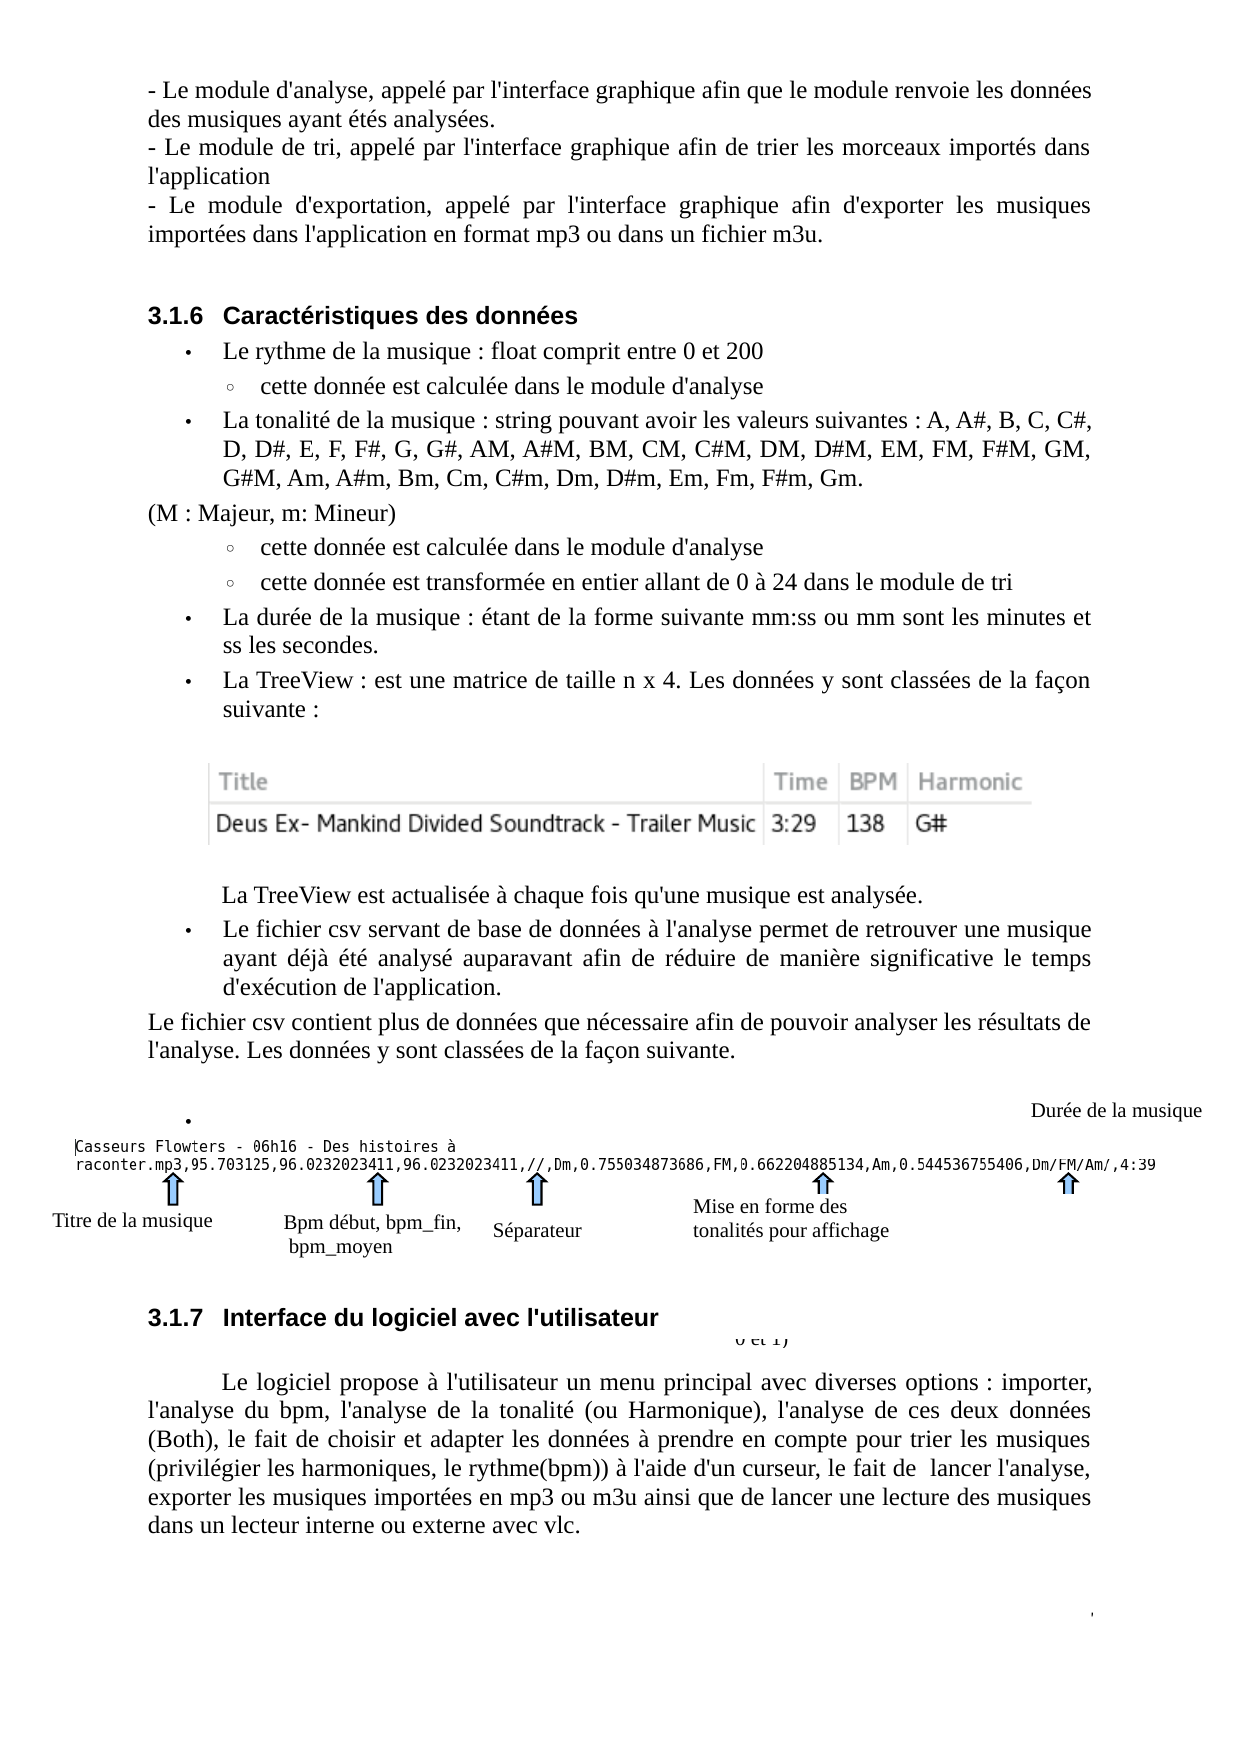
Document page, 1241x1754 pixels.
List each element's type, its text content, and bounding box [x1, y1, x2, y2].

text (M : Majeur, m: Mineur) [148, 498, 1092, 527]
list cette donnée est calculée dans le module d'analyse [223, 532, 1092, 561]
text La TreeView est actualisée à chaque fois qu'une musique est analysée. [148, 880, 1092, 908]
list La durée de la musique : étant de la forme suivante mm:ss ou mm sont les minutes et ss les secondes. [185, 602, 1092, 659]
text Le fichier csv contient plus de données que nécessaire afin de pouvoir analyser les résultats de l'analyse. Les données y sont classées de la façon suivante. [148, 1007, 1092, 1064]
list La TreeView : est une matrice de taille n x 4. Les données y sont classées de la façon suivante : [185, 665, 1092, 723]
text - Le module de tri, appelé par l'interface graphique afin de trier les morceaux importés dans l'application [148, 132, 1092, 190]
subtitle Interface du logiciel avec l'utilisateur [148, 1303, 693, 1331]
list Le fichier csv servant de base de données à l'analyse permet de retrouver une musique ayant déjà été analysé auparavant afin de réduire de manière significative le temps d'exécution de l'application. [185, 914, 1092, 1001]
list Le rythme de la musique : float comprit entre 0 et 200 [185, 336, 1092, 365]
list cette donnée est calculée dans le module d'analyse [223, 371, 1092, 400]
text tonalités pour affichage [693, 1218, 1240, 1242]
text Titre de la musique [52, 1207, 268, 1232]
text Bpm début, bpm_fin, [283, 1210, 493, 1234]
text Le logiciel propose à l'utilisateur un menu principal avec diverses options : importer, l'analyse du bpm, l'analyse de la tonalité (ou Harmonique), l'analyse de ces deux données (Both), le fait de choisir et adapter les données à prendre en compte pour trier les musiques (privilégier les harmoniques, le rythme(bpm)) à l'aide d'un curseur, le fait de lancer l'analyse, exporter les musiques importées en mp3 ou m3u ainsi que de lancer une lecture des musiques dans un lecteur interne ou externe avec vlc. [148, 1367, 1092, 1539]
text Durée de la musique [1031, 1098, 1240, 1122]
subtitle Caractéristiques des données [148, 301, 1092, 330]
text bpm_moyen [283, 1234, 493, 1258]
text Séparateur [493, 1218, 599, 1242]
list La tonalité de la musique : string pouvant avoir les valeurs suivantes : A, A#, B, C, C#, D, D#, E, F, F#, G, G#, AM, A#M, BM, CM, C#M, DM, D#M, EM, FM, F#M, GM, G#M, Am, A#m, Bm, Cm, C#m, Dm, D#m, Em, Fm, F#m, Gm. [185, 406, 1092, 492]
list cette donnée est transformée en entier allant de 0 à 24 dans le module de tri [223, 567, 1092, 596]
text et leur estimation (entre 0 et 1) [735, 1339, 944, 1348]
text Mise en forme des [693, 1194, 1240, 1218]
text - Le module d'exportation, appelé par l'interface graphique afin d'exporter les musiques importées dans l'application en format mp3 ou dans un fichier m3u. [148, 190, 1092, 247]
text - Le module d'analyse, appelé par l'interface graphique afin que le module renvoie les données des musiques ayant étés analysées. [148, 75, 1092, 132]
